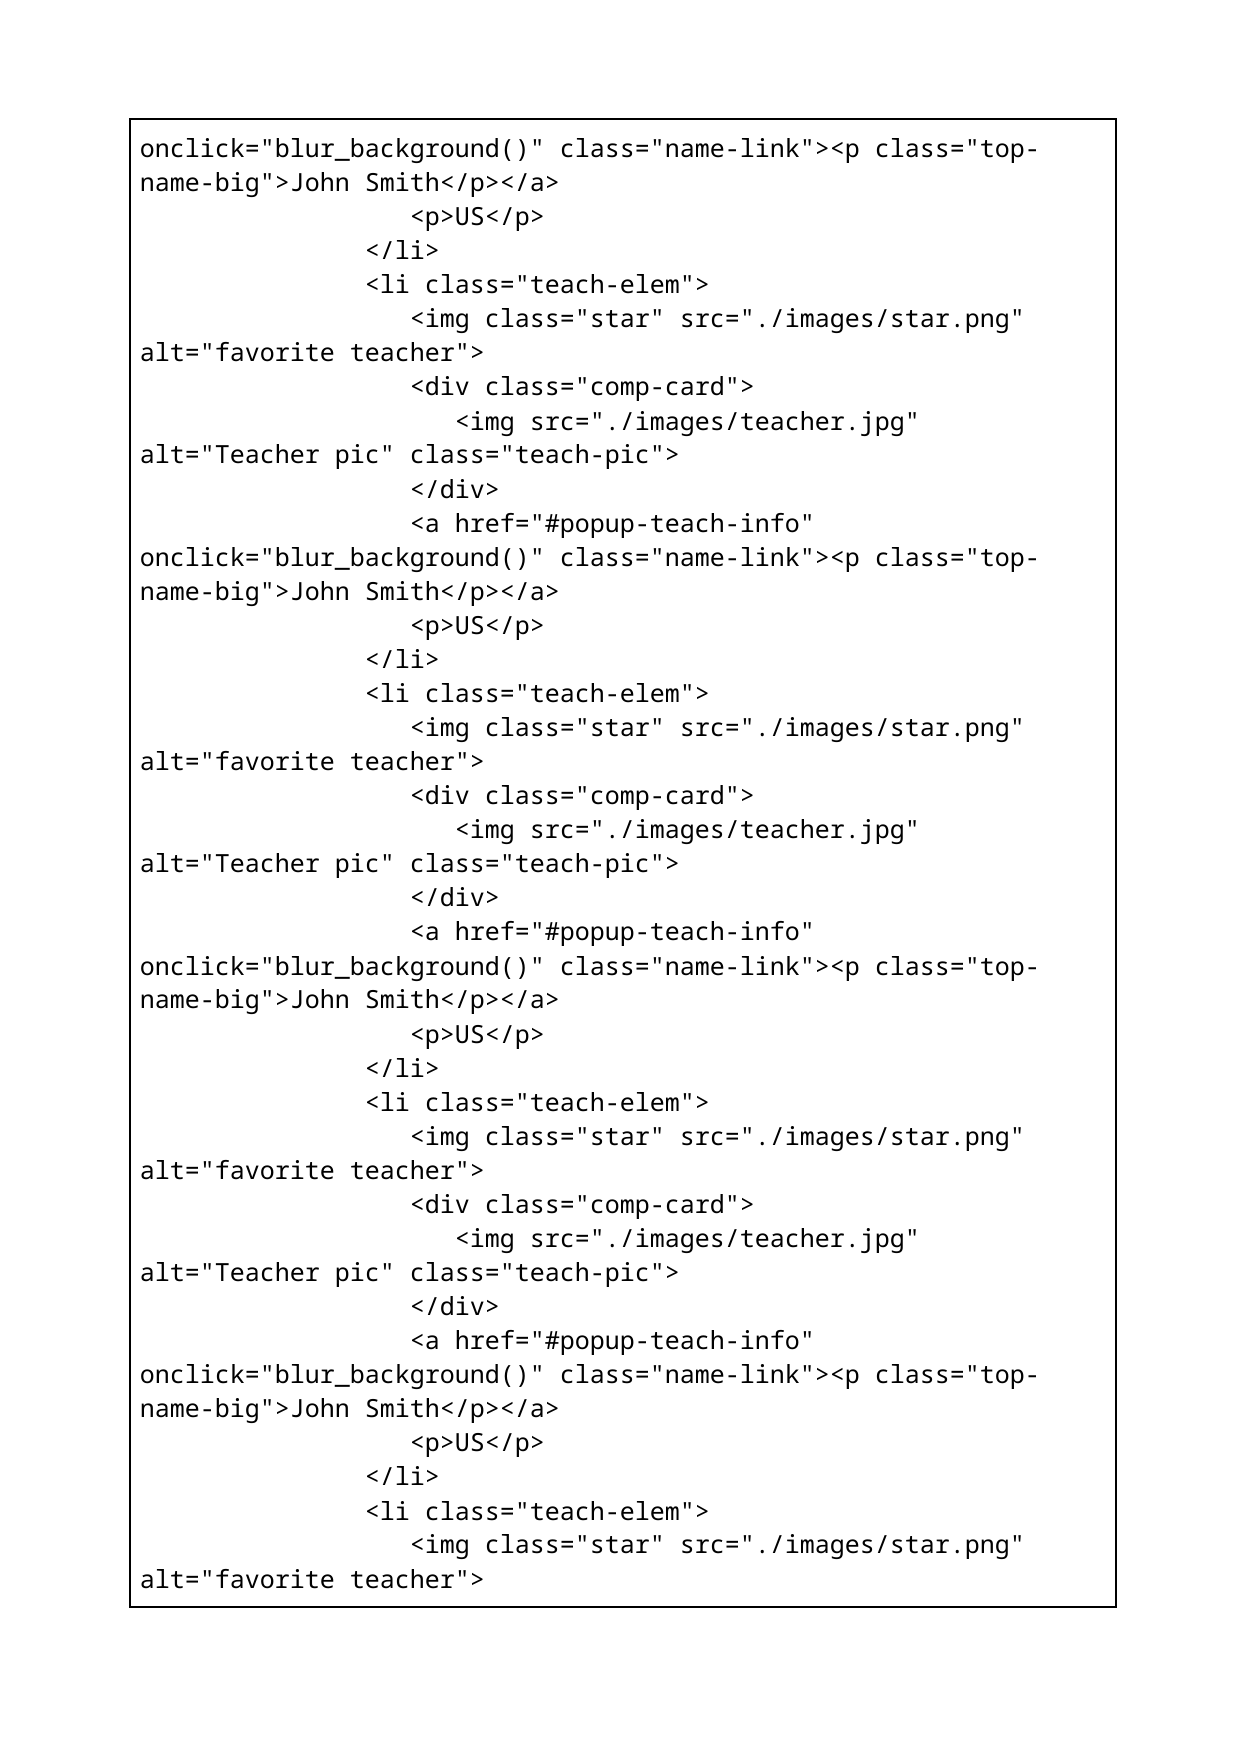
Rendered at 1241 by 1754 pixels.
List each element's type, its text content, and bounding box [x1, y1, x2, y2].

table_cell onclick="blur_background()" class="name-link"><p class="top-name-big">John Smith</p></a> <p>US</p> </li> <li class="teach-elem"> <img class="star" src="./images/star.png" alt="favorite teacher"> <div class="comp-card"> <img src="./images/teacher.jpg" alt="Teacher pic" class="teach-pic"> </div> <a href="#popup-teach-info" onclick="blur_background()" class="name-link"><p class="top-name-big">John Smith</p></a> <p>US</p> </li> <li class="teach-elem"> <img class="star" src="./images/star.png" alt="favorite teacher"> <div class="comp-card"> <img src="./images/teacher.jpg" alt="Teacher pic" class="teach-pic"> </div> <a href="#popup-teach-info" onclick="blur_background()" class="name-link"><p class="top-name-big">John Smith</p></a> <p>US</p> </li> <li class="teach-elem"> <img class="star" src="./images/star.png" alt="favorite teacher"> <div class="comp-card"> <img src="./images/teacher.jpg" alt="Teacher pic" class="teach-pic"> </div> <a href="#popup-teach-info" onclick="blur_background()" class="name-link"><p class="top-name-big">John Smith</p></a> <p>US</p> </li> <li class="teach-elem"> <img class="star" src="./images/star.png" alt="favorite teacher"> [131, 120, 1115, 1606]
